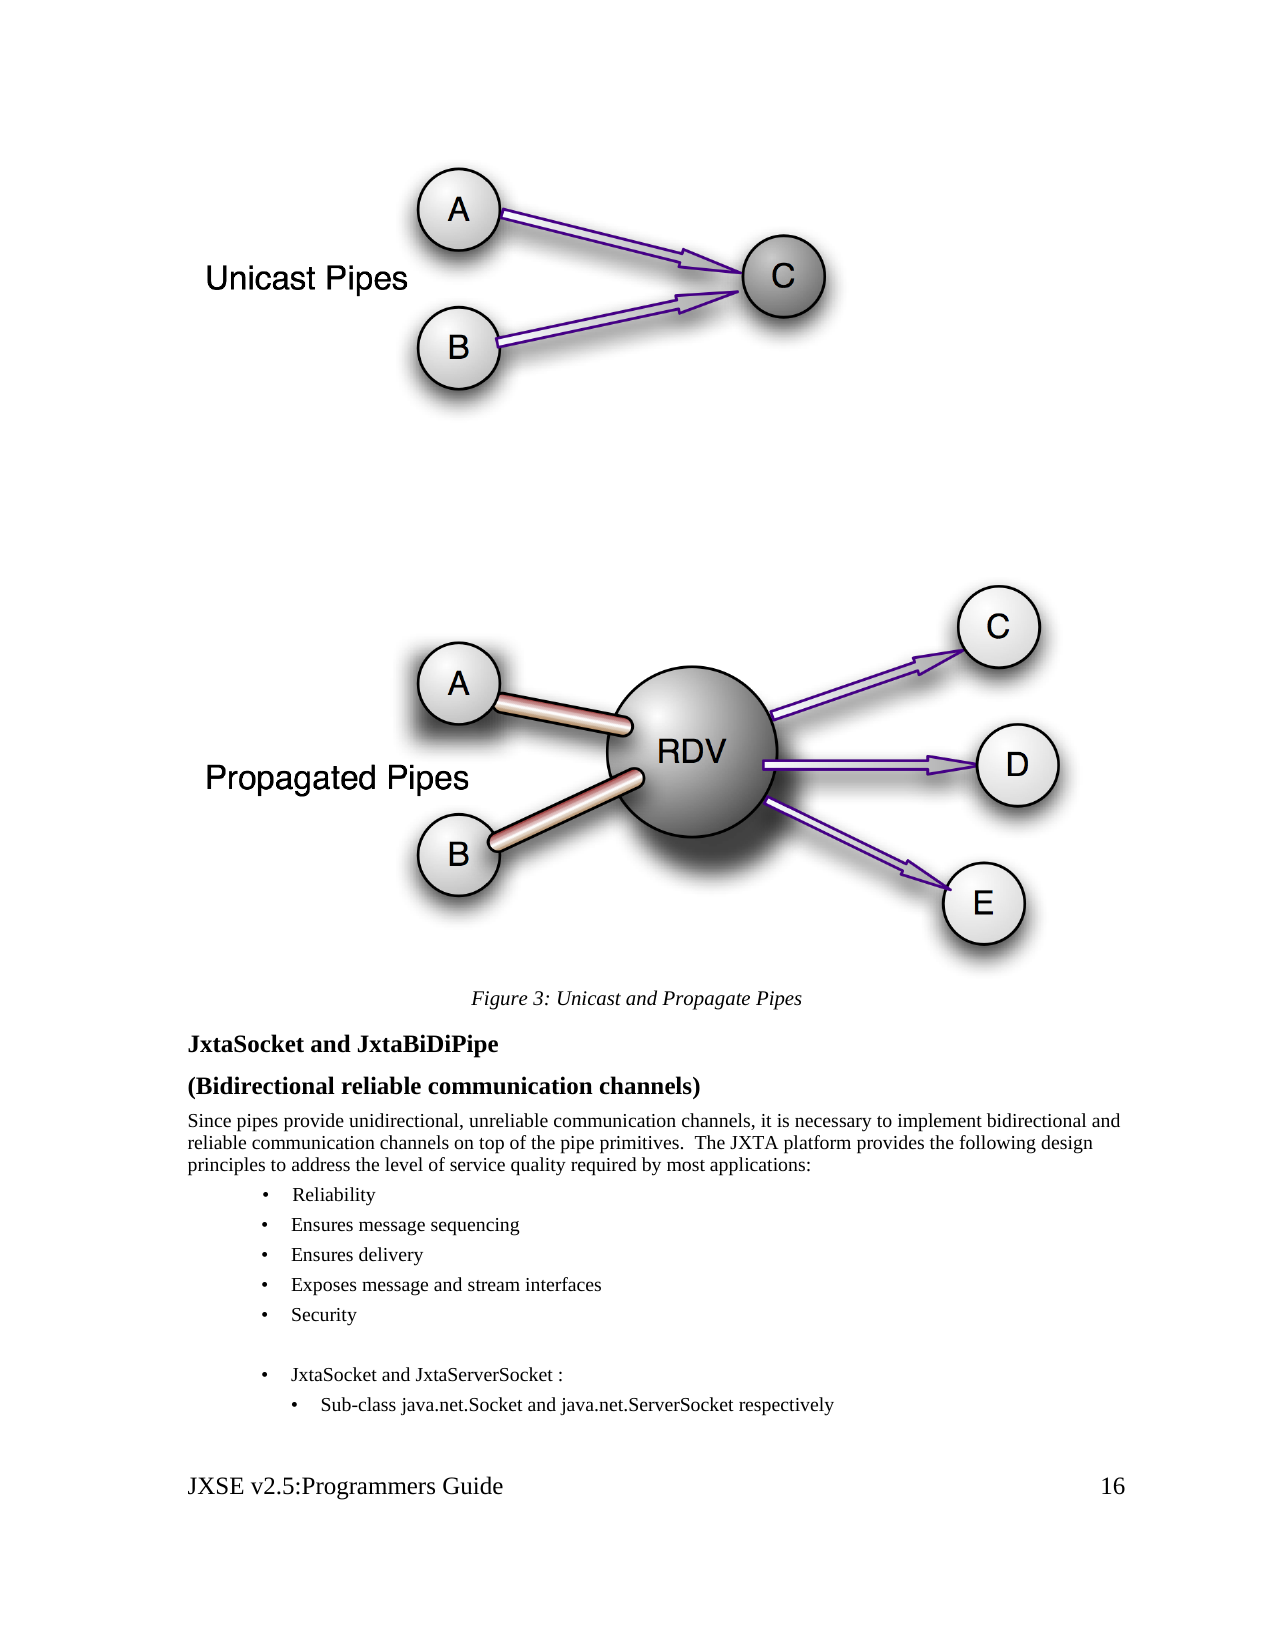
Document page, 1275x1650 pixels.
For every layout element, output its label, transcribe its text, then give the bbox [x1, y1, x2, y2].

text Since pipes provide unidirectional, unreliable communication channels, it is necessary to implement bidirectional and reliable communication channels on top of the pipe primitives. The JXTA platform provides the following design principles to address the level of service quality required by most applications: [187, 1110, 1125, 1175]
list JxtaSocket and JxtaServerSocket : [261, 1364, 1125, 1386]
list Reliability [262, 1183, 1125, 1205]
list Exposes message and stream interfaces [261, 1274, 1125, 1296]
picture [187, 150, 1088, 987]
text [188, 1009, 1087, 1030]
text (Bidirectional reliable communication channels) [187, 1070, 1125, 1099]
list Sub-class java.net.Socket and java.net.ServerSocket respectively [291, 1394, 1125, 1416]
list Security [261, 1304, 1125, 1326]
text Figure 3: Unicast and Propagate Pipes [188, 987, 1087, 1009]
list Ensures message sequencing [261, 1214, 1125, 1235]
text JxtaSocket and JxtaBiDiPipe [187, 150, 1125, 1058]
list Ensures delivery [261, 1244, 1125, 1266]
